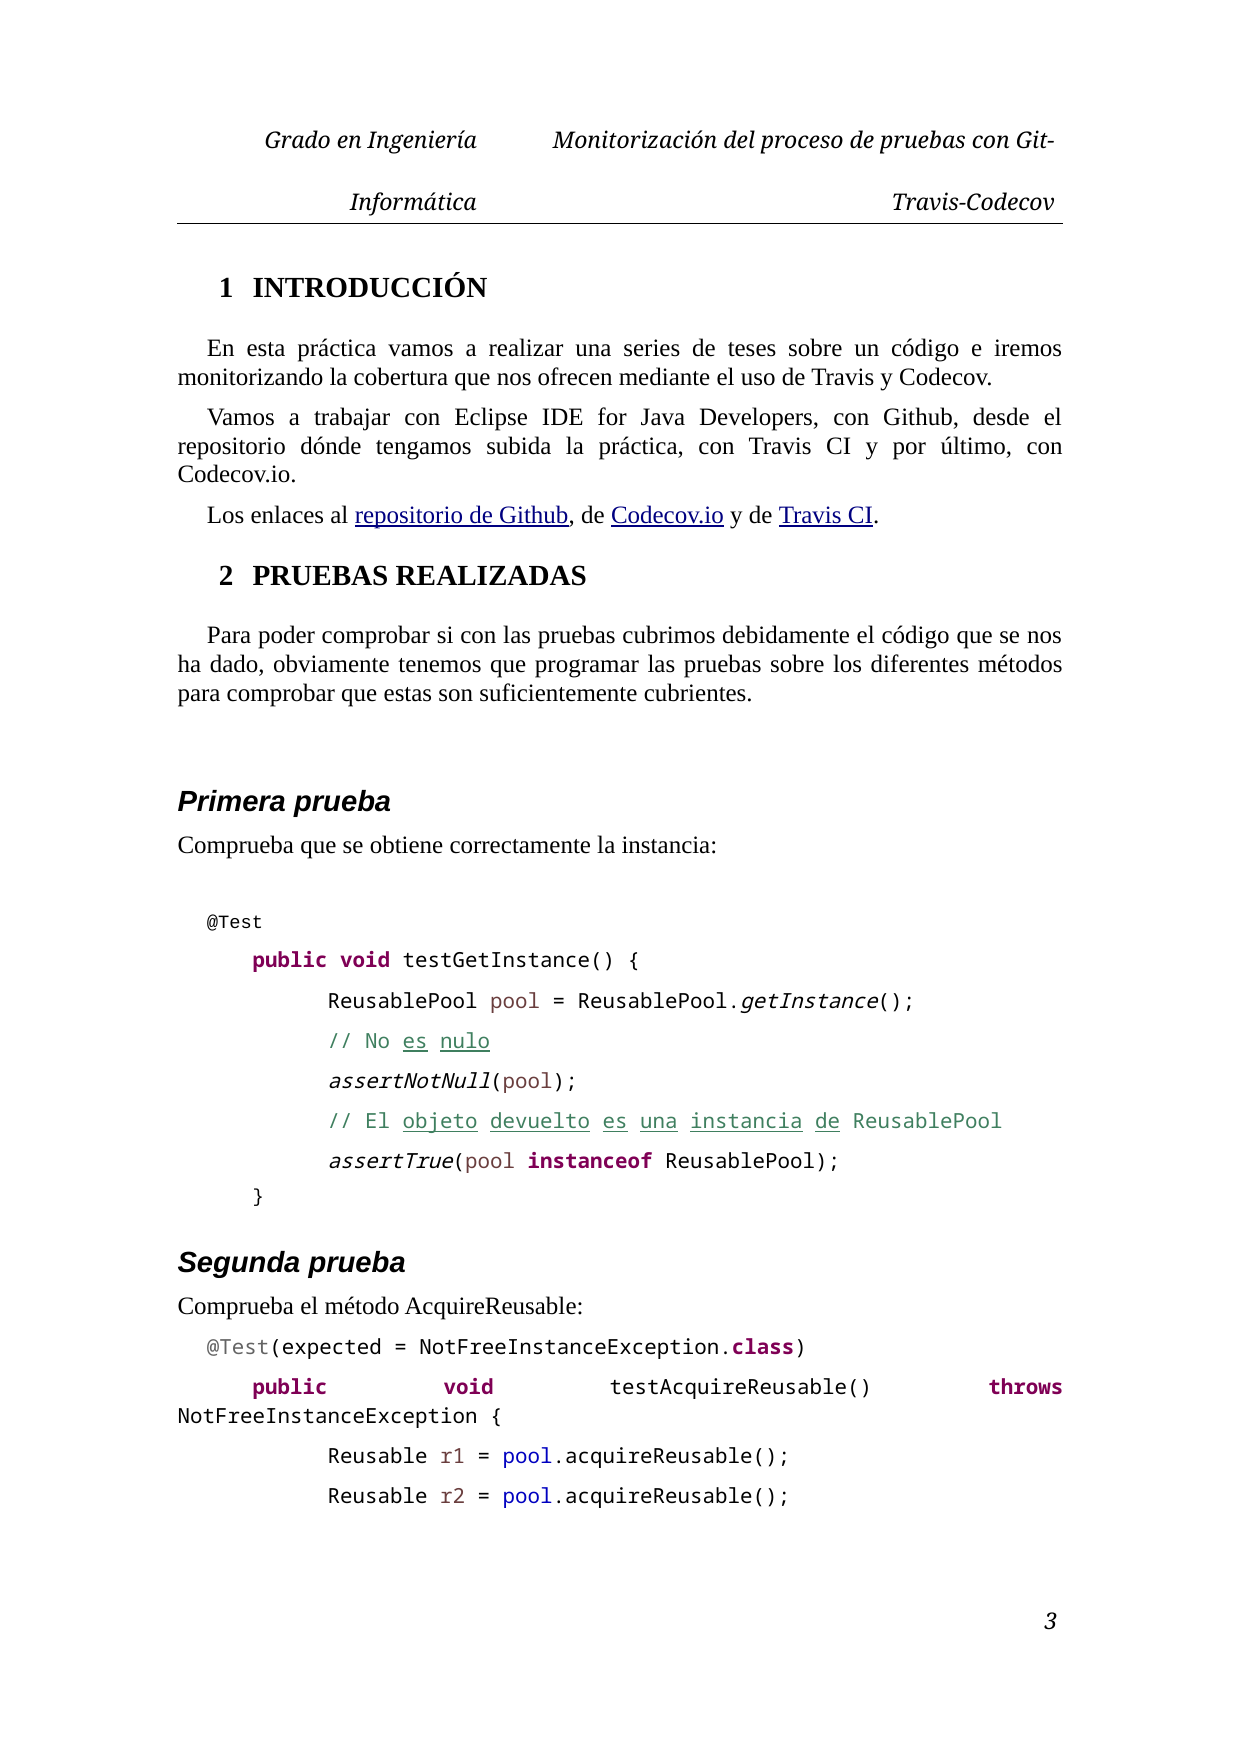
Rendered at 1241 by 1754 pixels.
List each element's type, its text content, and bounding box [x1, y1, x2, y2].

text Reusable r2 = pool.acquireReusable(); [177, 1481, 1063, 1510]
subtitle Segunda prueba [177, 1245, 1063, 1278]
text @Test(expected = NotFreeInstanceException.class) [177, 1332, 1063, 1361]
text // El objeto devuelto es una instancia de ReusablePool [177, 1106, 1063, 1135]
text Comprueba el método AcquireReusable: [177, 1291, 1063, 1320]
subtitle Pruebas realizadas [218, 558, 1063, 592]
text assertTrue(pool instanceof ReusablePool); [177, 1147, 1063, 1175]
text public void testAcquireReusable() throws NotFreeInstanceException { [177, 1372, 1063, 1429]
subtitle Primera prueba [177, 784, 1063, 818]
text assertNotNull(pool); [177, 1066, 1063, 1095]
text Reusable r1 = pool.acquireReusable(); [177, 1441, 1063, 1469]
text Para poder comprobar si con las pruebas cubrimos debidamente el código que se nos ha dado, obviamente tenemos que programar las pruebas sobre los diferentes métodos para comprobar que estas son suficientemente cubrientes. [177, 621, 1063, 707]
text @Test [177, 913, 1063, 934]
text public void testGetInstance() { [177, 946, 1063, 974]
text Comprueba que se obtiene correctamente la instancia: [177, 830, 1063, 859]
text Los enlaces al repositorio de Github, de Codecov.io y de Travis CI. [177, 500, 1063, 529]
text Vamos a trabajar con Eclipse IDE for Java Developers, con Github, desde el repositorio dónde tengamos subida la práctica, con Travis CI y por último, con Codecov.io. [177, 402, 1063, 488]
text En esta práctica vamos a realizar una series de teses sobre un código e iremos monitorizando la cobertura que nos ofrecen mediante el uso de Travis y Codecov. [177, 333, 1063, 390]
subtitle Introducción [218, 271, 1063, 304]
text ReusablePool pool = ReusablePool.getInstance(); [177, 986, 1063, 1014]
text } [177, 1187, 1063, 1208]
text // No es nulo [177, 1026, 1063, 1054]
